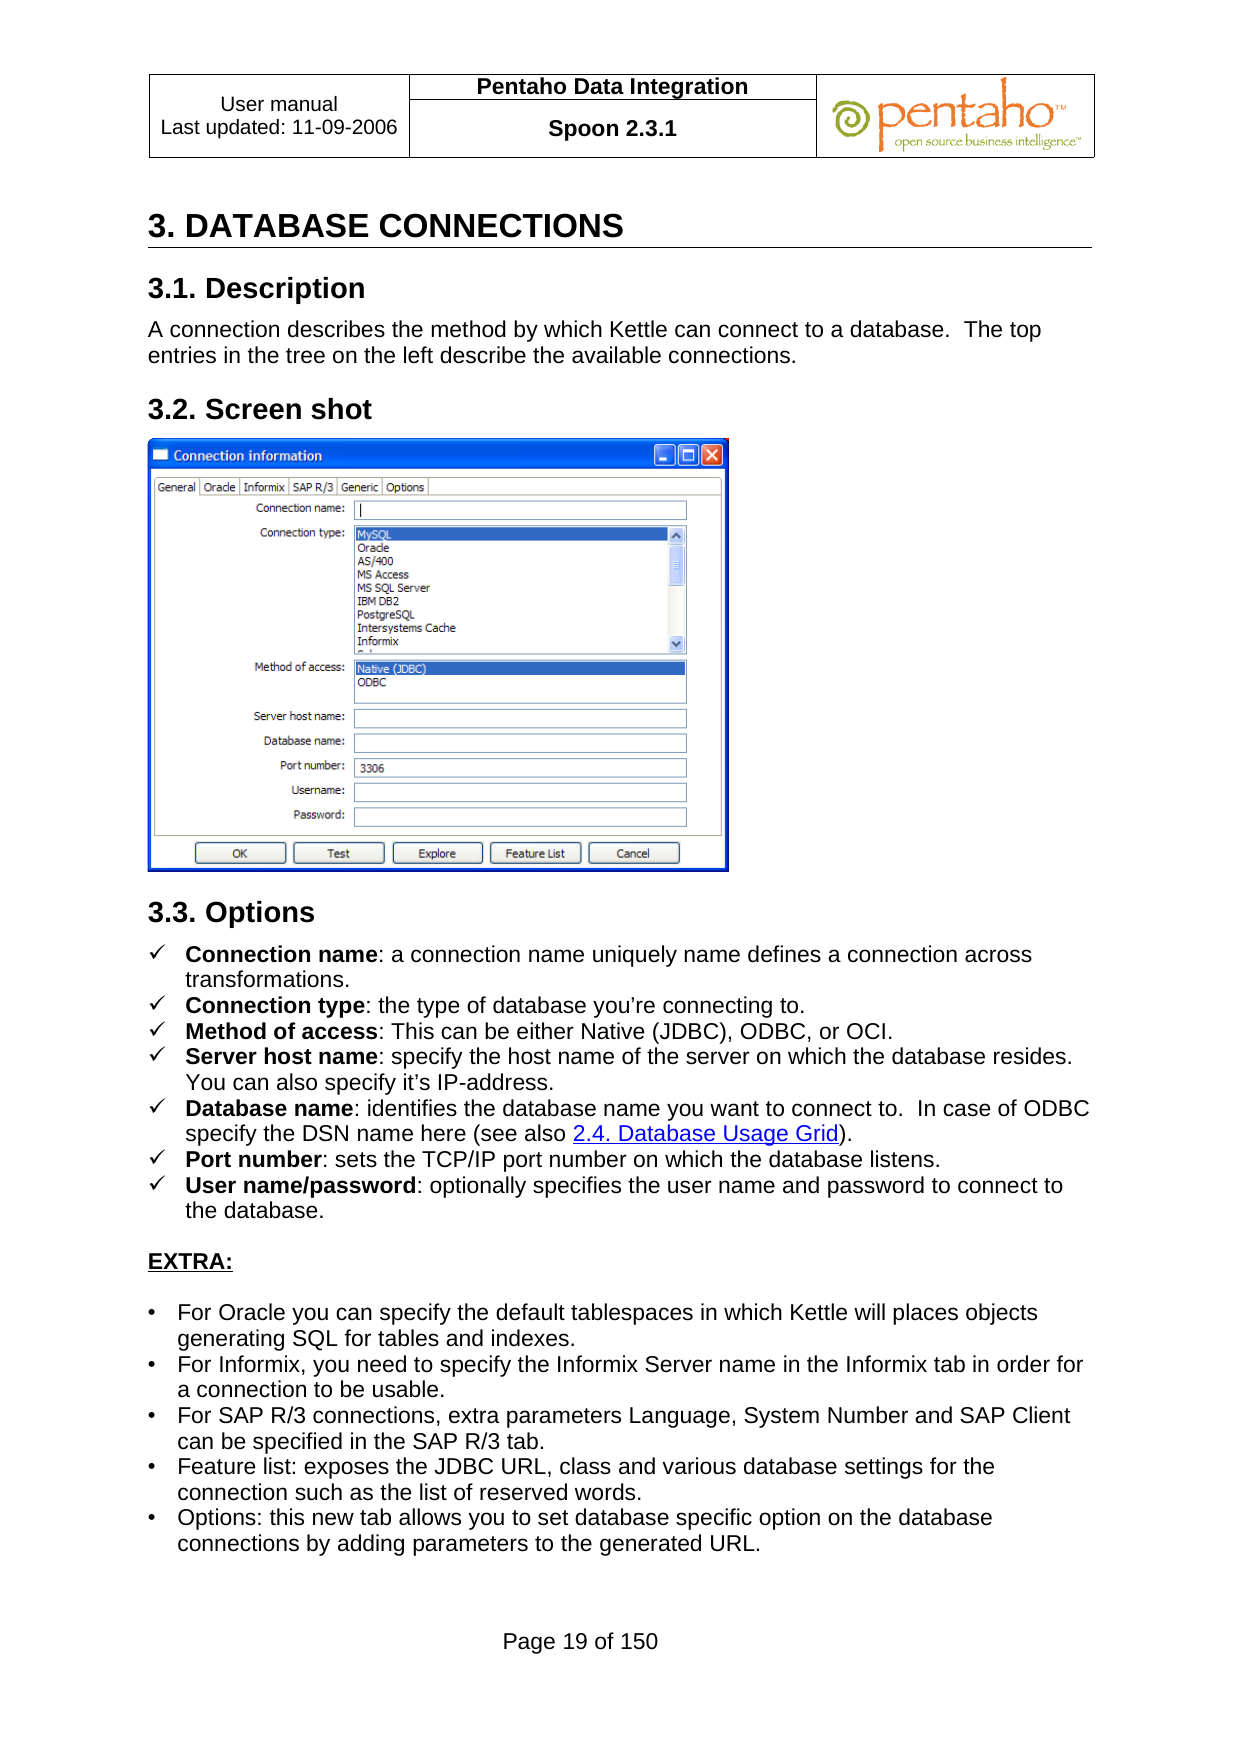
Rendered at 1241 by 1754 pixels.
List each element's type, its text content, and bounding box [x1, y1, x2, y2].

list Connection type: the type of database you’re connecting to. [148, 993, 1092, 1018]
subtitle Description [148, 272, 1092, 304]
text A connection describes the method by which Kettle can connect to a database. The top entries in the tree on the left describe the available connections. [148, 317, 1092, 368]
list Port number: sets the TCP/IP port number on which the database listens. [148, 1147, 1092, 1172]
list Connection name: a connection name uniquely name defines a connection across transformations. [148, 941, 1092, 993]
list For SAP R/3 connections, extra parameters Language, System Number and SAP Client can be specified in the SAP R/3 tab. [148, 1403, 1092, 1454]
subtitle Database Connections [148, 208, 1092, 247]
list Feature list: exposes the JDBC URL, class and various database settings for the connection such as the list of reserved words. [148, 1454, 1092, 1505]
list Server host name: specify the host name of the server on which the database resides. You can also specify it’s IP-address. [148, 1044, 1092, 1095]
subtitle Screen shot [148, 393, 1092, 426]
list Database name: identifies the database name you want to connect to. In case of ODBC specify the DSN name here (see also 2.4. Database Usage Grid). [148, 1095, 1092, 1147]
text EXTRA: [148, 1249, 1092, 1274]
list User name/password: optionally specifies the user name and password to connect to the database. [148, 1172, 1092, 1223]
list For Informix, you need to specify the Informix Server name in the Informix tab in order for a connection to be usable. [148, 1351, 1092, 1403]
subtitle Options [148, 896, 1092, 929]
list Method of access: This can be either Native (JDBC), ODBC, or OCI. [148, 1018, 1092, 1044]
list For Oracle you can specify the default tablespaces in which Kettle will places objects generating SQL for tables and indexes. [148, 1300, 1092, 1351]
list Options: this new tab allows you to set database specific option on the database connections by adding parameters to the generated URL. [148, 1505, 1092, 1556]
picture [147, 438, 729, 872]
